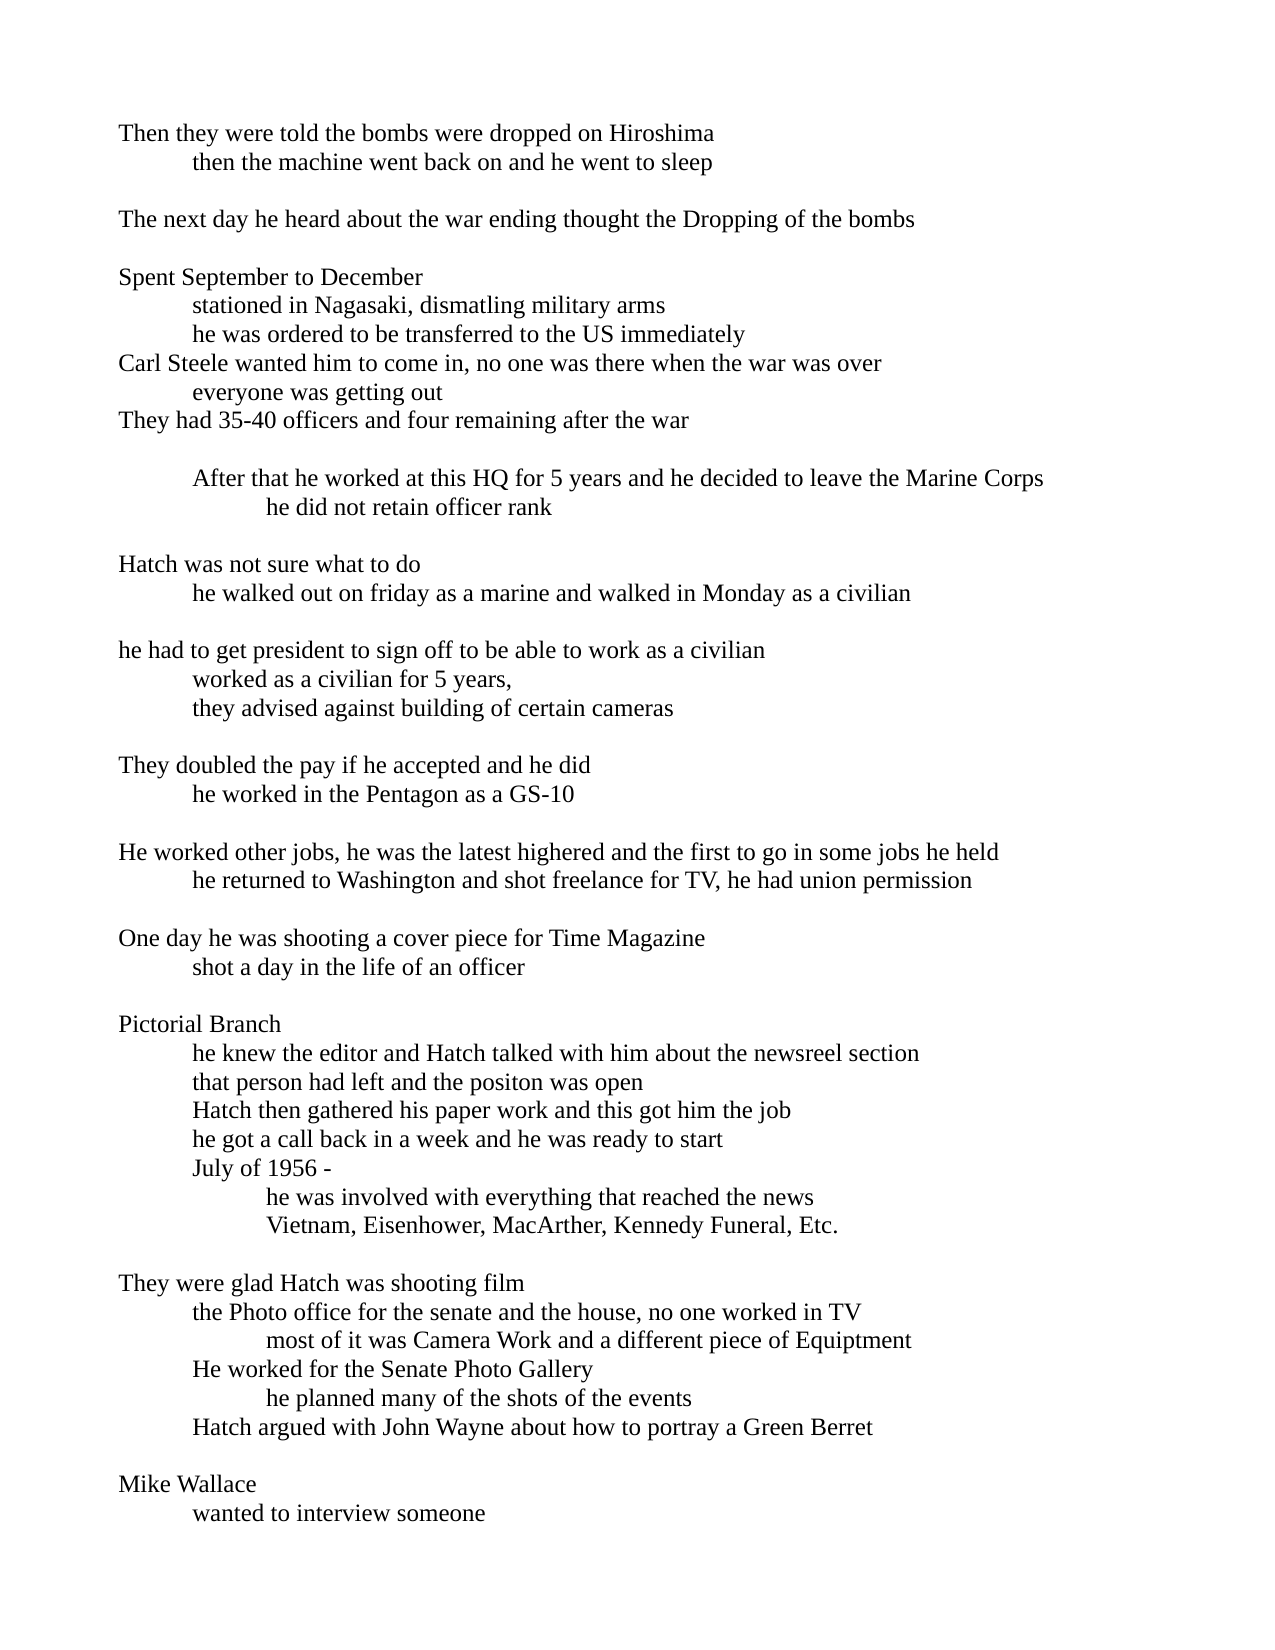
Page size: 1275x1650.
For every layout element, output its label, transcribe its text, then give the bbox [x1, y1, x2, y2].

text worked as a civilian for 5 years, [118, 664, 1157, 693]
text After that he worked at this HQ for 5 years and he decided to leave the Marine Corps [118, 463, 1157, 492]
text he did not retain officer rank [118, 492, 1157, 521]
text Hatch then gathered his paper work and this got him the job [118, 1096, 1157, 1124]
text One day he was shooting a cover piece for Time Magazine [118, 923, 1157, 952]
text he planned many of the shots of the events [118, 1383, 1157, 1412]
text then the machine went back on and he went to sleep [118, 147, 1157, 176]
text Hatch was not sure what to do [118, 549, 1157, 578]
text July of 1956 - [118, 1153, 1157, 1182]
text they advised against building of certain cameras [118, 693, 1157, 722]
text he returned to Washington and shot freelance for TV, he had union permission [118, 866, 1157, 894]
text They were glad Hatch was shooting film [118, 1268, 1157, 1297]
text Pictorial Branch [118, 1009, 1157, 1038]
text the Photo office for the senate and the house, no one worked in TV [118, 1297, 1157, 1326]
text Spent September to December [118, 262, 1157, 291]
text he was ordered to be transferred to the US immediately [118, 319, 1157, 348]
text Mike Wallace [118, 1469, 1157, 1498]
text He worked for the Senate Photo Gallery [118, 1354, 1157, 1383]
text most of it was Camera Work and a different piece of Equiptment [118, 1326, 1157, 1354]
text He worked other jobs, he was the latest highered and the first to go in some jobs he held [118, 837, 1157, 866]
text stationed in Nagasaki, dismatling military arms [118, 291, 1157, 319]
text he was involved with everything that reached the news [118, 1182, 1157, 1211]
text he had to get president to sign off to be able to work as a civilian [118, 636, 1157, 664]
text They doubled the pay if he accepted and he did [118, 751, 1157, 779]
text The next day he heard about the war ending thought the Dropping of the bombs [118, 204, 1157, 233]
text Then they were told the bombs were dropped on Hiroshima [118, 118, 1157, 147]
text shot a day in the life of an officer [118, 952, 1157, 981]
text Hatch argued with John Wayne about how to portray a Green Berret [118, 1412, 1157, 1441]
text Carl Steele wanted him to come in, no one was there when the war was over [118, 348, 1157, 377]
text he knew the editor and Hatch talked with him about the newsreel section [118, 1038, 1157, 1067]
text everyone was getting out [118, 377, 1157, 406]
text he got a call back in a week and he was ready to start [118, 1124, 1157, 1153]
text They had 35-40 officers and four remaining after the war [118, 406, 1157, 434]
text that person had left and the positon was open [118, 1067, 1157, 1096]
text wanted to interview someone [118, 1498, 1157, 1527]
text he walked out on friday as a marine and walked in Monday as a civilian [118, 578, 1157, 607]
text Vietnam, Eisenhower, MacArther, Kennedy Funeral, Etc. [118, 1211, 1157, 1239]
text he worked in the Pentagon as a GS-10 [118, 779, 1157, 808]
